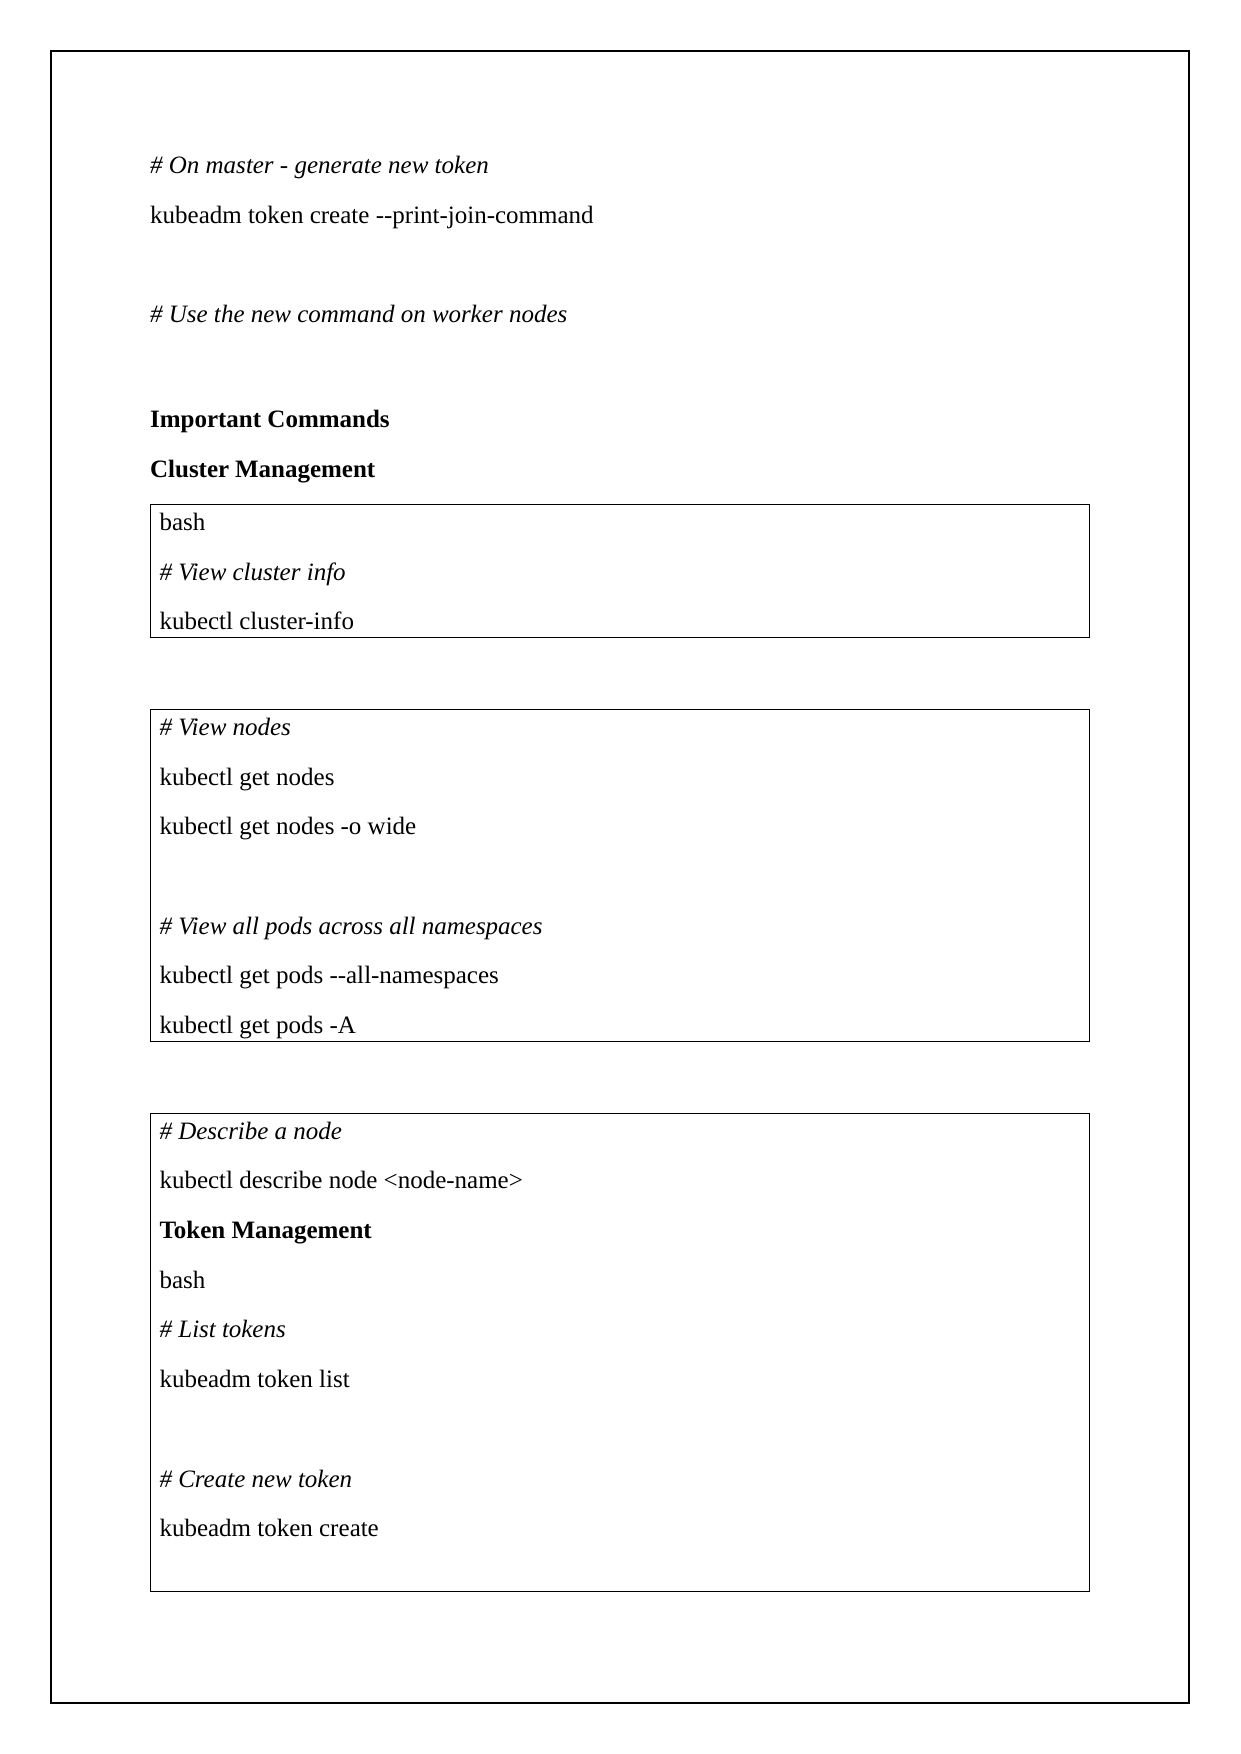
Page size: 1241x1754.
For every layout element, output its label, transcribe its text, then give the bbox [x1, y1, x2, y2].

text # Use the new command on worker nodes [150, 299, 1090, 328]
text bash [151, 505, 1089, 536]
text kubectl get nodes -o wide [151, 808, 1089, 840]
text kubectl describe node <node-name> [151, 1162, 1089, 1194]
text Important Commands [150, 404, 1090, 433]
text # Describe a node [151, 1114, 1089, 1144]
text bash [151, 1262, 1089, 1294]
text # View all pods across all namespaces [151, 908, 1089, 939]
text kubectl get pods --all-namespaces [151, 957, 1089, 989]
text # Create new token [151, 1461, 1089, 1492]
text # On master - generate new token [150, 150, 1090, 179]
text kubectl cluster-info [151, 603, 1089, 637]
text Cluster Management [150, 454, 1090, 483]
text kubeadm token create [151, 1510, 1089, 1542]
text kubectl get nodes [151, 759, 1089, 791]
text # View cluster info [151, 554, 1089, 586]
text kubeadm token list [151, 1361, 1089, 1393]
text Token Management [151, 1212, 1089, 1244]
text kubeadm token create --print-join-command [150, 200, 1090, 228]
text kubectl get pods -A [151, 1007, 1089, 1041]
text # List tokens [151, 1311, 1089, 1343]
text # View nodes [151, 710, 1089, 741]
